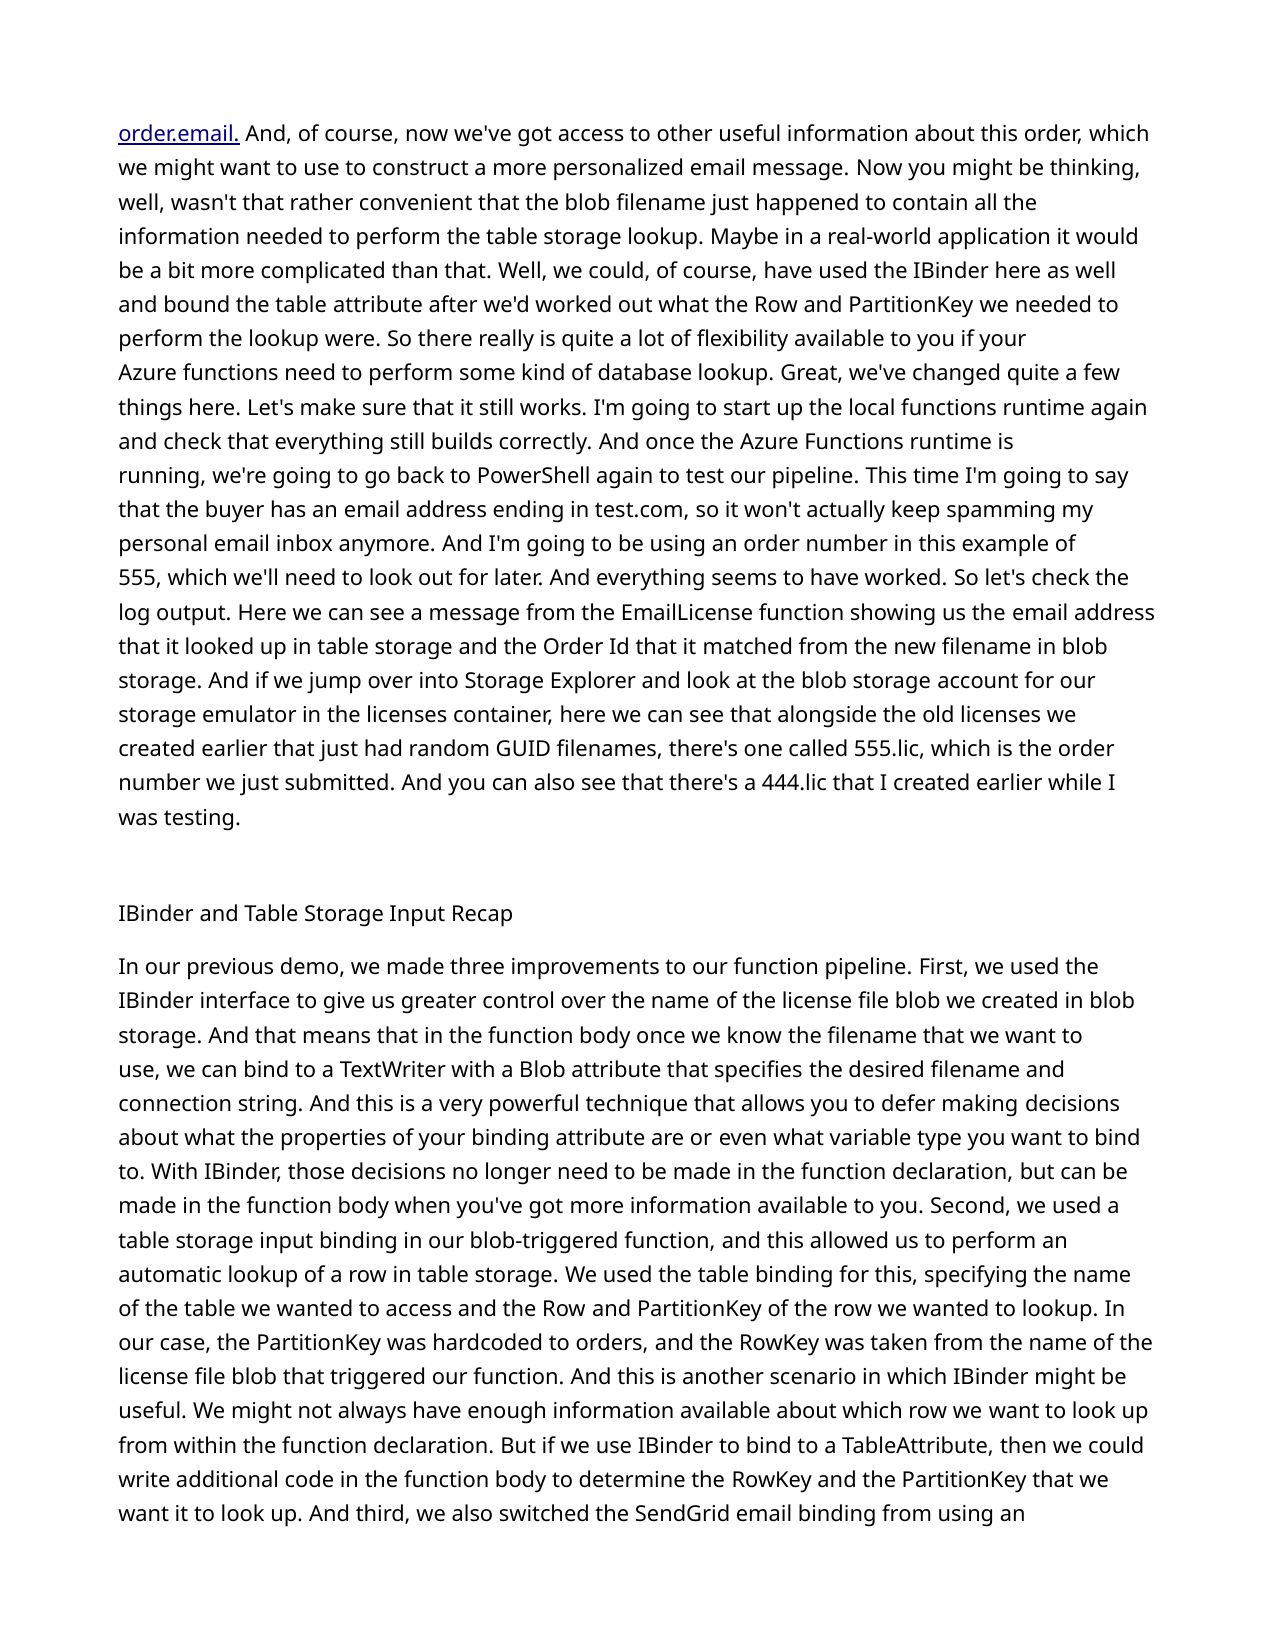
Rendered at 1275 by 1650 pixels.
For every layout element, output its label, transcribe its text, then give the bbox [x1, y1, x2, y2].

text order.email. And, of course, now we've got access to other useful information about this order, which we might want to use to construct a more personalized email message. Now you might be thinking, well, wasn't that rather convenient that the blob filename just happened to contain all the information needed to perform the table storage lookup. Maybe in a real-world application it would be a bit more complicated than that. Well, we could, of course, have used the IBinder here as well and bound the table attribute after we'd worked out what the Row and PartitionKey we needed to perform the lookup were. So there really is quite a lot of flexibility available to you if your Azure functions need to perform some kind of database lookup. Great, we've changed quite a few things here. Let's make sure that it still works. I'm going to start up the local functions runtime again and check that everything still builds correctly. And once the Azure Functions runtime is running, we're going to go back to PowerShell again to test our pipeline. This time I'm going to say that the buyer has an email address ending in test.com, so it won't actually keep spamming my personal email inbox anymore. And I'm going to be using an order number in this example of 555, which we'll need to look out for later. And everything seems to have worked. So let's check the log output. Here we can see a message from the EmailLicense function showing us the email address that it looked up in table storage and the Order Id that it matched from the new filename in blob storage. And if we jump over into Storage Explorer and look at the blob storage account for our storage emulator in the licenses container, here we can see that alongside the old licenses we created earlier that just had random GUID filenames, there's one called 555.lic, which is the order number we just submitted. And you can also see that there's a 444.lic that I created earlier while I was testing. [118, 118, 1157, 831]
subtitle IBinder and Table Storage Input Recap [118, 898, 1157, 928]
text In our previous demo, we made three improvements to our function pipeline. First, we used the IBinder interface to give us greater control over the name of the license file blob we created in blob storage. And that means that in the function body once we know the filename that we want to use, we can bind to a TextWriter with a Blob attribute that specifies the desired filename and connection string. And this is a very powerful technique that allows you to defer making decisions about what the properties of your binding attribute are or even what variable type you want to bind to. With IBinder, those decisions no longer need to be made in the function declaration, but can be made in the function body when you've got more information available to you. Second, we used a table storage input binding in our blob-triggered function, and this allowed us to perform an automatic lookup of a row in table storage. We used the table binding for this, specifying the name of the table we wanted to access and the Row and PartitionKey of the row we wanted to lookup. In our case, the PartitionKey was hardcoded to orders, and the RowKey was taken from the name of the license file blob that triggered our function. And this is another scenario in which IBinder might be useful. We might not always have enough information available about which row we want to look up from within the function declaration. But if we use IBinder to bind to a TableAttribute, then we could write additional code in the function body to determine the RowKey and the PartitionKey that we want it to look up. And third, we also switched the SendGrid email binding from using an [118, 951, 1157, 1528]
